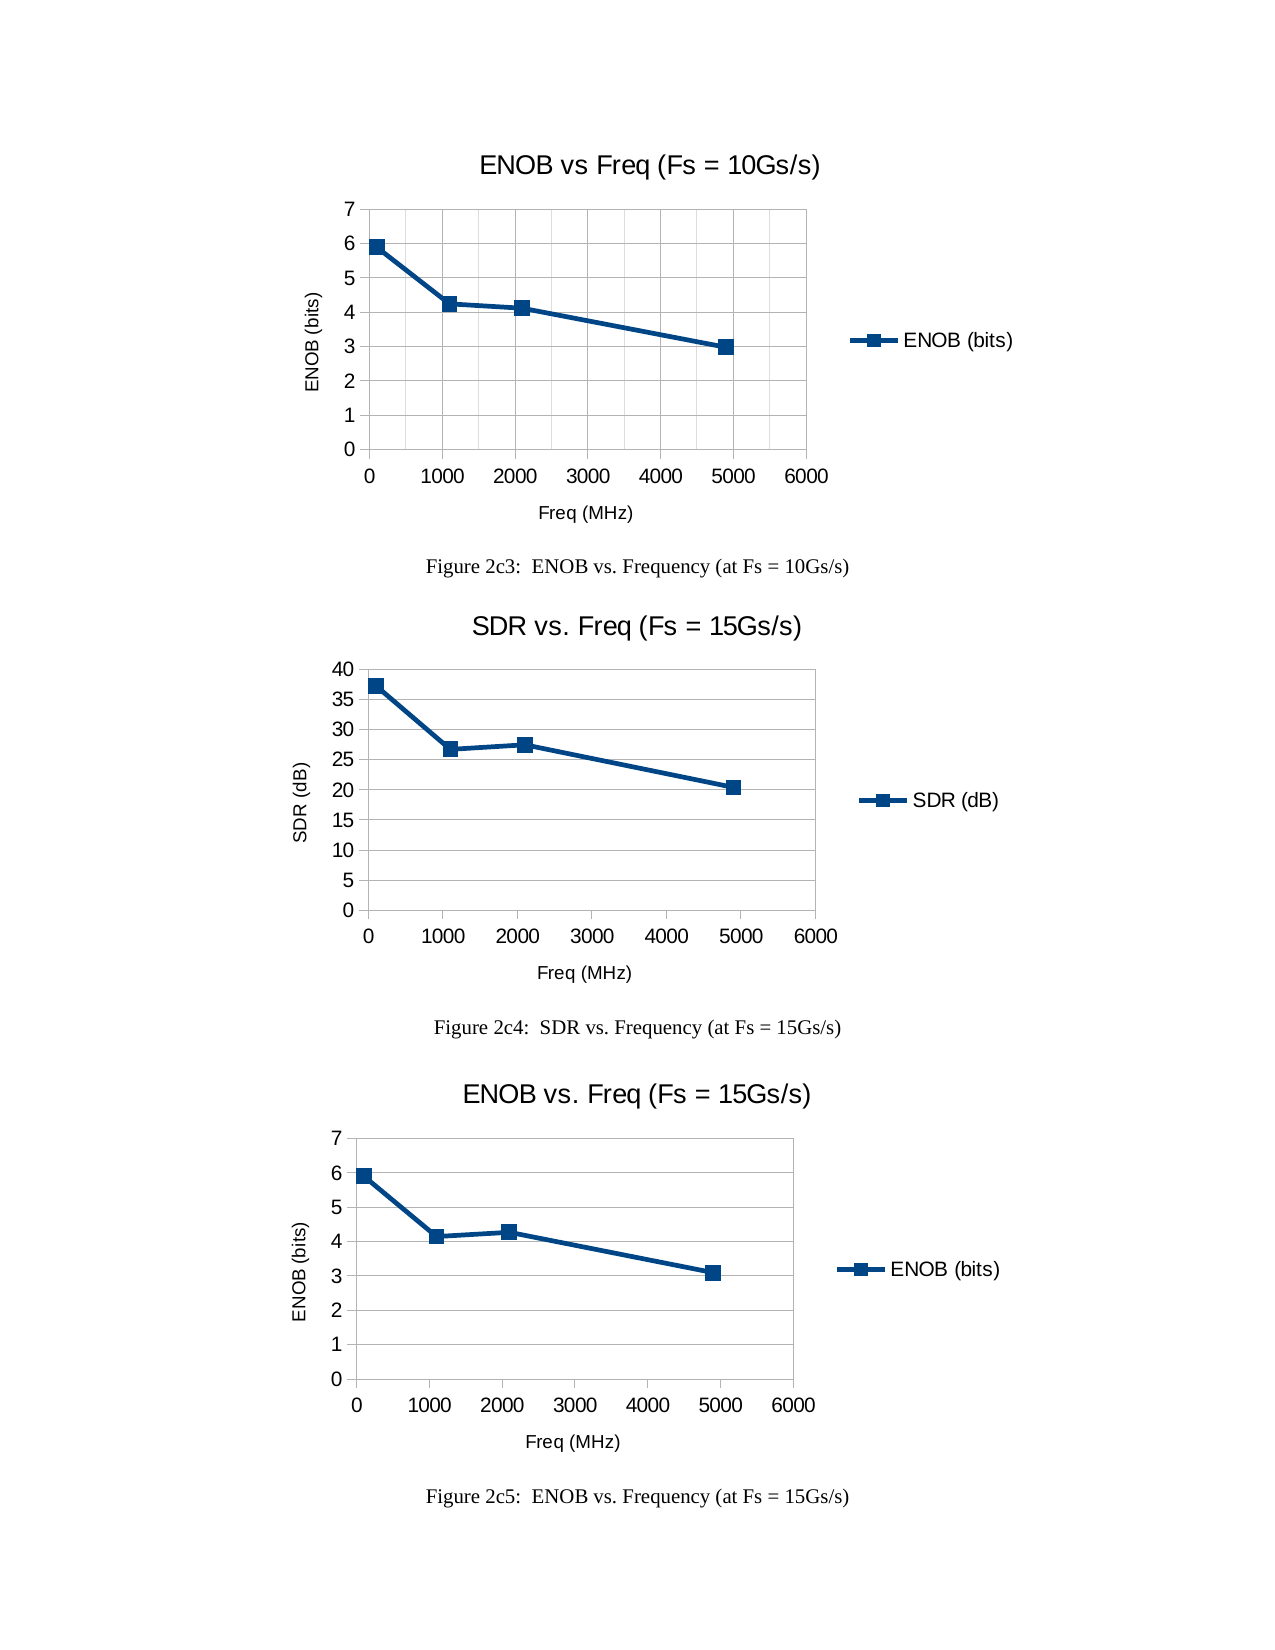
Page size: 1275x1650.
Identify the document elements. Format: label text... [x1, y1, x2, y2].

text Figure 2c3: ENOB vs. Frequency (at Fs = 10Gs/s) [118, 127, 1157, 578]
text Figure 2c4: SDR vs. Frequency (at Fs = 15Gs/s) [118, 587, 1157, 1039]
text Figure 2c5: ENOB vs. Frequency (at Fs = 15Gs/s) [118, 1048, 1157, 1508]
